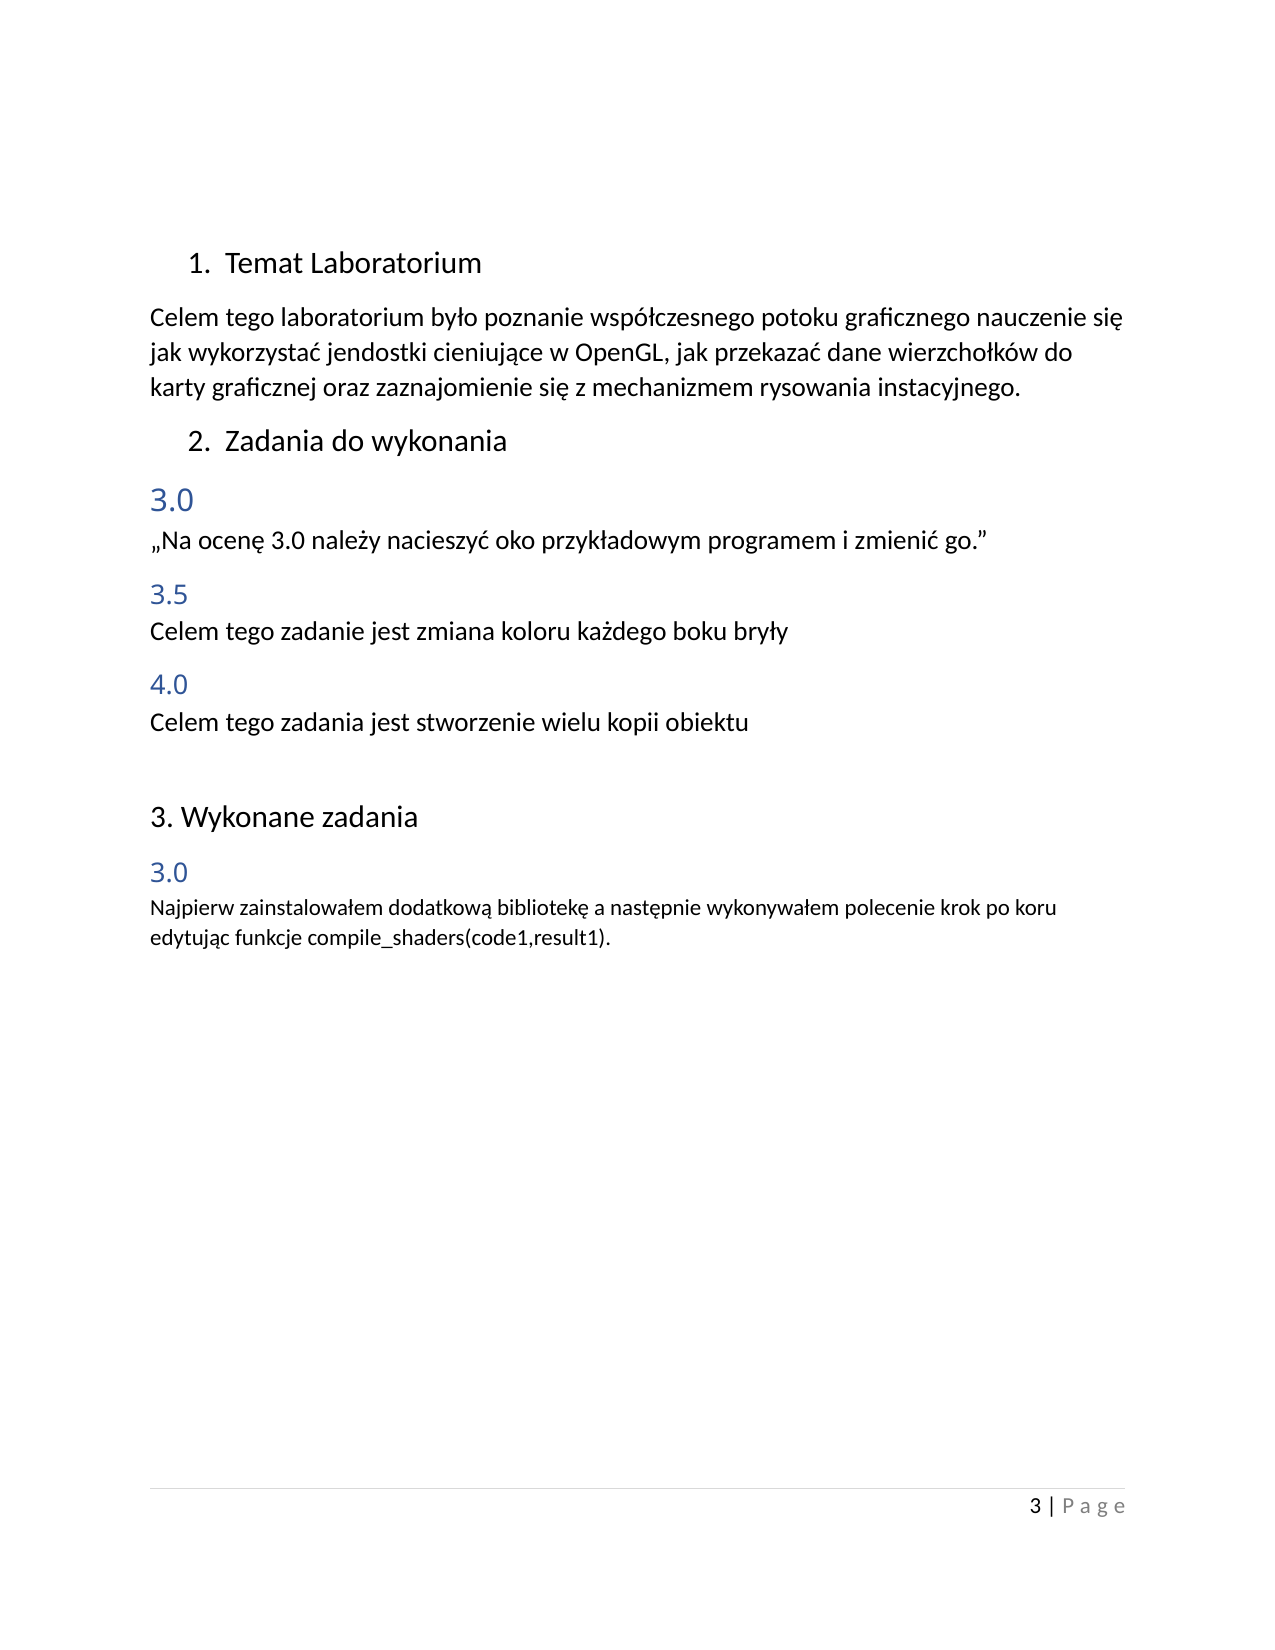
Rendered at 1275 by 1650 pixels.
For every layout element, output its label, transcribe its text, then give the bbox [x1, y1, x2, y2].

subtitle 4.0 [150, 666, 1125, 703]
text Celem tego laboratorium było poznanie współczesnego potoku graficznego nauczenie się jak wykorzystać jendostki cieniujące w OpenGL, jak przekazać dane wierzchołków do karty graficznej oraz zaznajomienie się z mechanizmem rysowania instacyjnego. [150, 300, 1125, 403]
subtitle 3.0 [150, 854, 1125, 891]
subtitle 3.5 [150, 575, 1125, 612]
subtitle Zadania do wykonania [187, 421, 1125, 459]
text Celem tego zadania jest stworzenie wielu kopii obiektu [150, 705, 1125, 738]
text Celem tego zadanie jest zmiana koloru każdego boku bryły [150, 614, 1125, 647]
subtitle 3. Wykonane zadania [150, 797, 1125, 835]
text Najpierw zainstalowałem dodatkową bibliotekę a następnie wykonywałem polecenie krok po koru edytując funkcje compile_shaders(code1,result1). [150, 893, 1125, 951]
text „Na ocenę 3.0 należy nacieszyć oko przykładowym programem i zmienić go.” [150, 523, 1125, 556]
subtitle 3.0 [150, 478, 1125, 521]
subtitle Temat Laboratorium [187, 243, 1125, 281]
